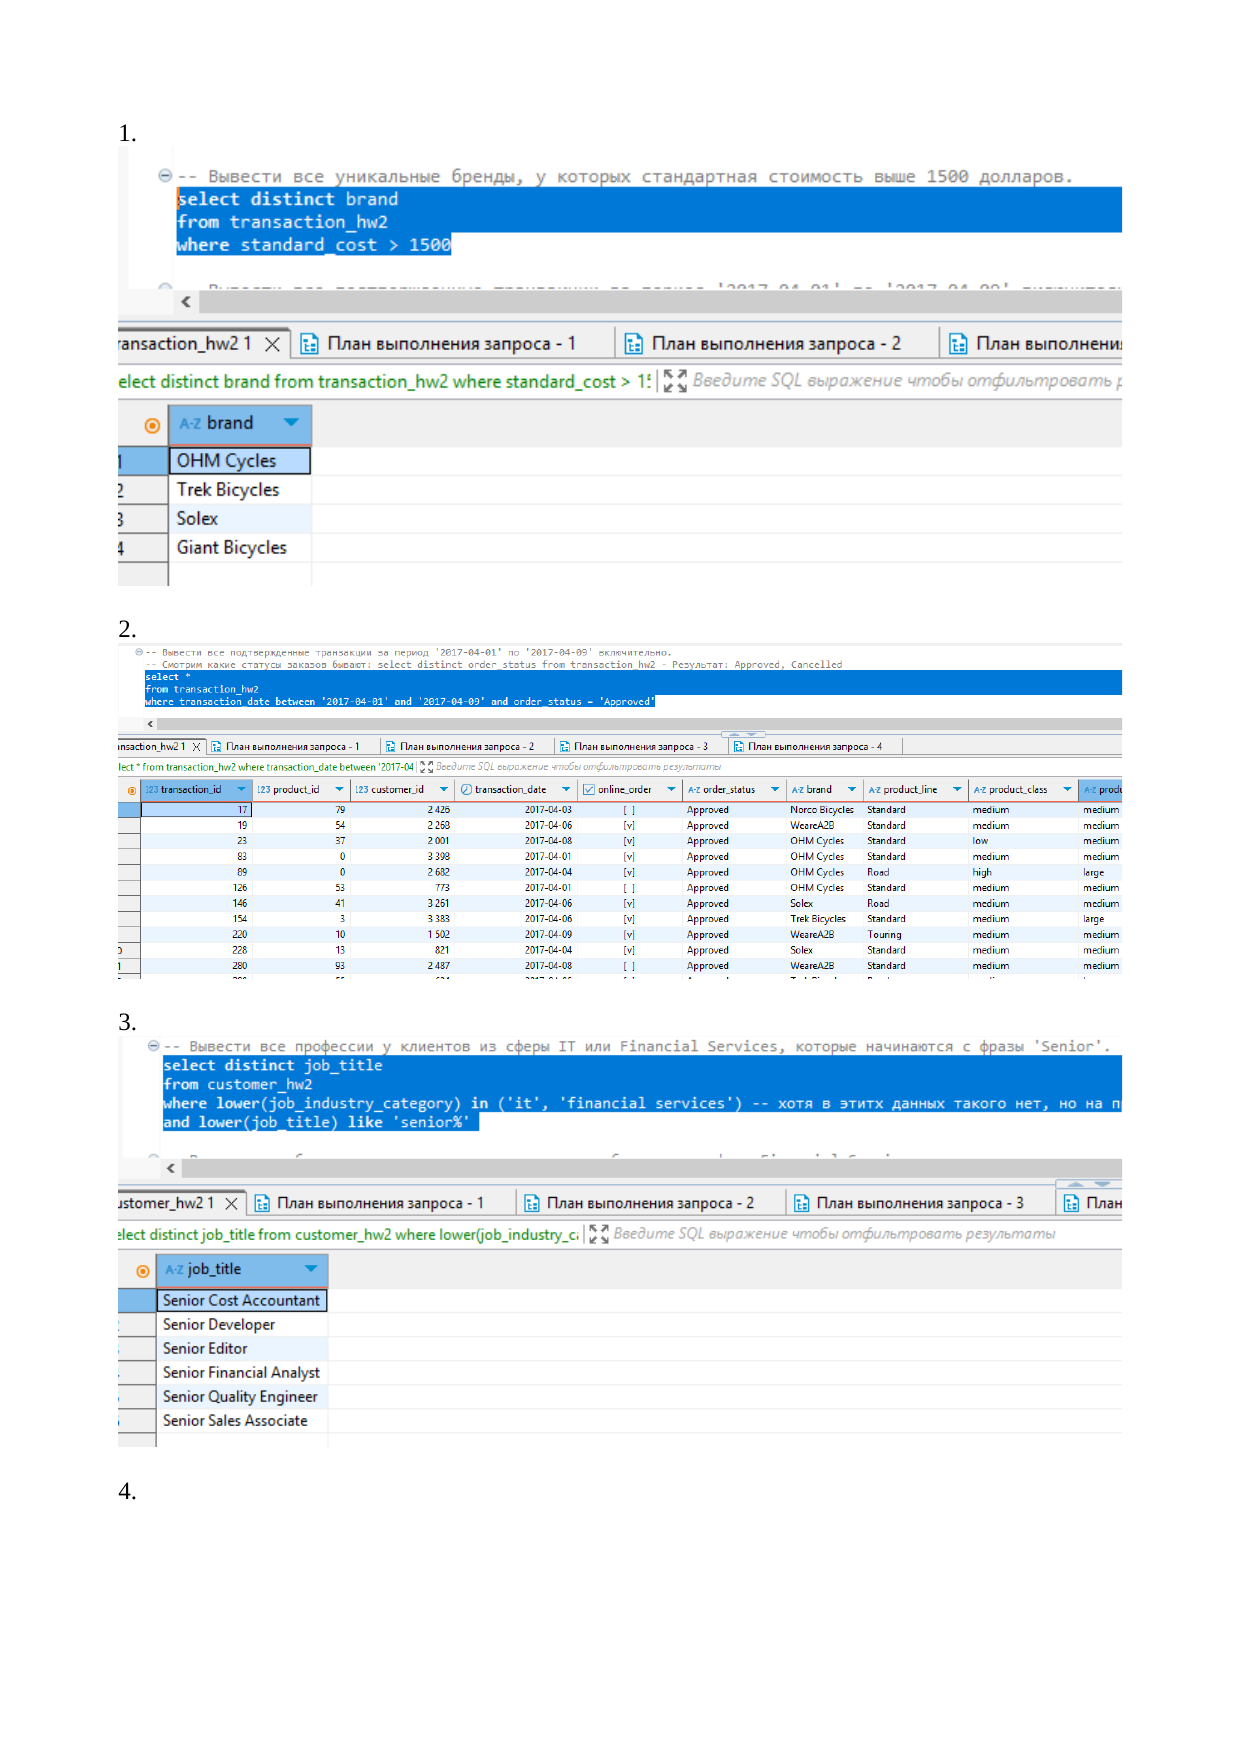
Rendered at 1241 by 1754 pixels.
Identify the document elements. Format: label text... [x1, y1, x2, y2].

text 4. [118, 1476, 1122, 1504]
text 3. [118, 1007, 1122, 1036]
text 1. [118, 118, 1122, 146]
text 2. [118, 614, 1122, 643]
